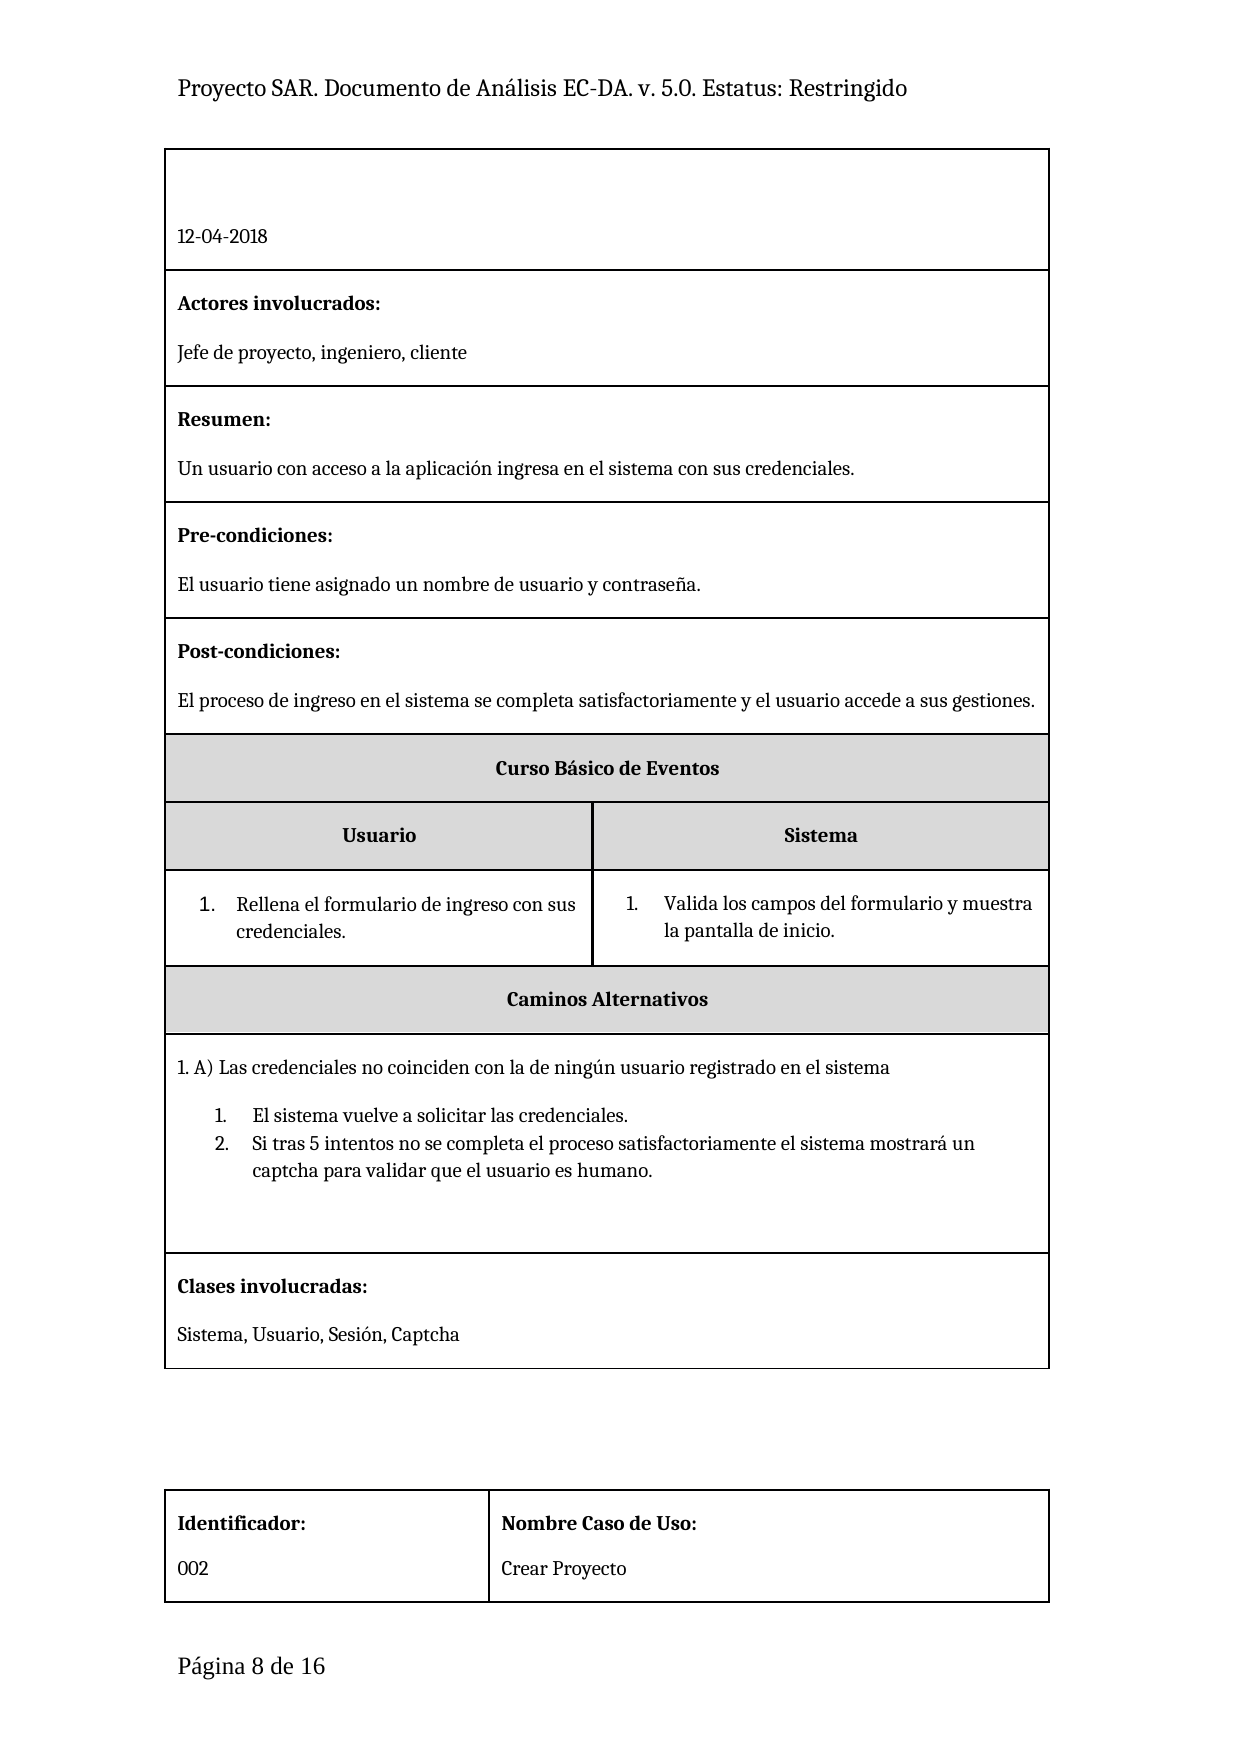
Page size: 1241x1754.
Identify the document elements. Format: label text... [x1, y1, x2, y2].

table_header Identificador: 002 [166, 1491, 488, 1601]
table_cell Sistema [594, 803, 1048, 869]
table_cell Valida los campos del formulario y muestra la pantalla de inicio. [594, 871, 1048, 965]
table_cell Resumen: Un usuario con acceso a la aplicación ingresa en el sistema con sus credenciales. [166, 387, 1048, 501]
table_cell Pre-condiciones: El usuario tiene asignado un nombre de usuario y contraseña. [166, 503, 1048, 617]
table_cell Caminos Alternativos [166, 967, 1048, 1032]
table_cell 12-04-2018 [166, 150, 1048, 269]
table_cell Usuario [166, 803, 591, 869]
table_cell 1. A) Las credenciales no coinciden con la de ningún usuario registrado en el sistema El sistema vuelve a solicitar las credenciales. Si tras 5 intentos no se completa el proceso satisfactoriamente el sistema mostrará un captcha para validar que el usuario es humano. [166, 1035, 1048, 1252]
table_cell Curso Básico de Eventos [166, 735, 1048, 801]
table_cell Rellena el formulario de ingreso con sus credenciales. [166, 871, 591, 965]
table_cell Actores involucrados: Jefe de proyecto, ingeniero, cliente [166, 271, 1048, 385]
table_cell Post-condiciones: El proceso de ingreso en el sistema se completa satisfactoriamente y el usuario accede a sus gestiones. [166, 619, 1048, 733]
table_cell Clases involucradas: Sistema, Usuario, Sesión, Captcha [166, 1254, 1048, 1368]
table_header Nombre Caso de Uso: Crear Proyecto [490, 1491, 1048, 1601]
